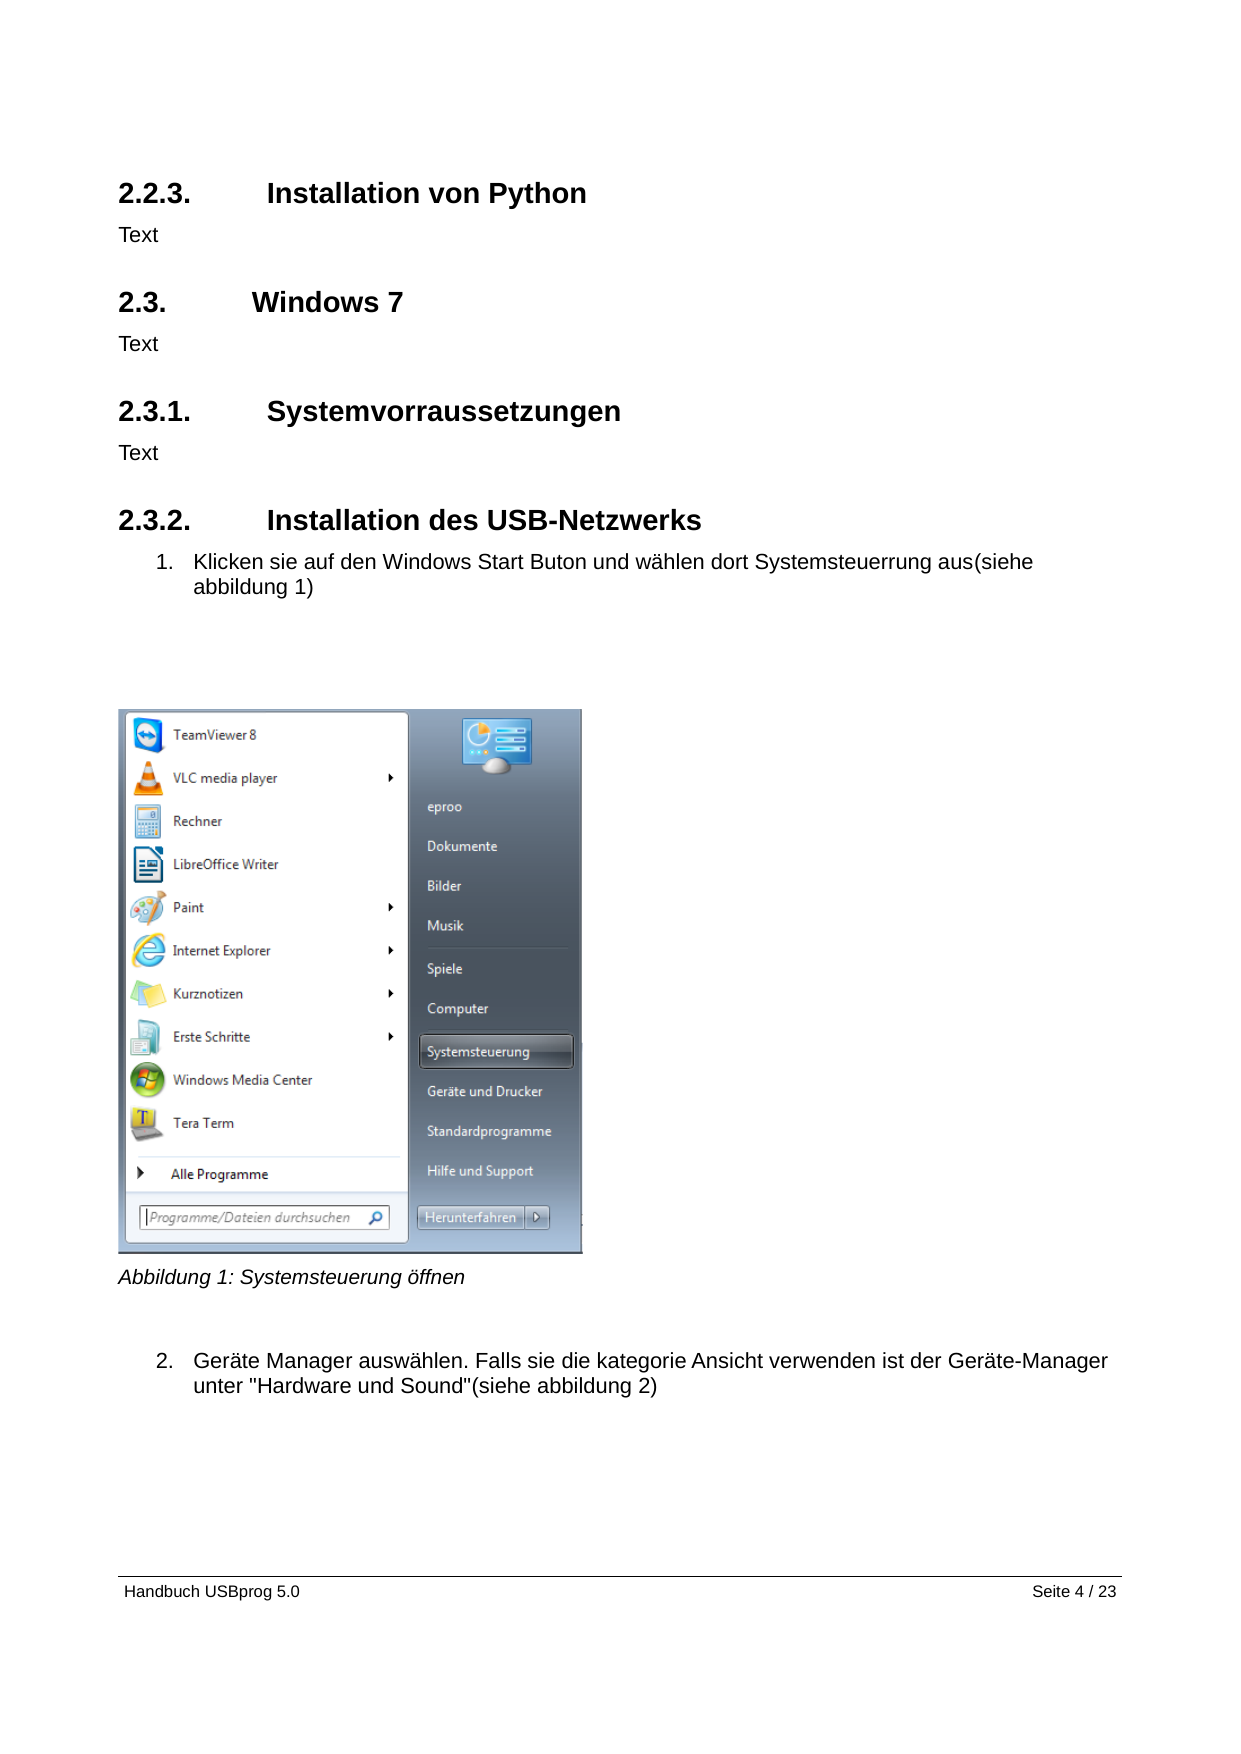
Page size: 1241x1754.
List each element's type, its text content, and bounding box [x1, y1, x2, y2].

subtitle Systemvorraussetzungen [118, 394, 1122, 427]
text Text [118, 331, 1122, 356]
subtitle Installation des USB-Netzwerks [118, 503, 1122, 536]
picture [118, 709, 584, 1254]
list Geräte Manager auswählen. Falls sie die kategorie Ansicht verwenden ist der Geräte-Manager unter "Hardware und Sound"(siehe abbildung 2) [156, 1348, 1122, 1398]
subtitle Installation von Python [118, 176, 1122, 210]
list Klicken sie auf den Windows Start Buton und wählen dort Systemsteuerrung aus(siehe abbildung 1) [156, 549, 1122, 599]
text Abbildung 1: Systemsteuerung öffnen [118, 1254, 583, 1289]
subtitle Windows 7 [118, 285, 1122, 319]
text Text [118, 222, 1122, 248]
text Text [118, 440, 1122, 465]
